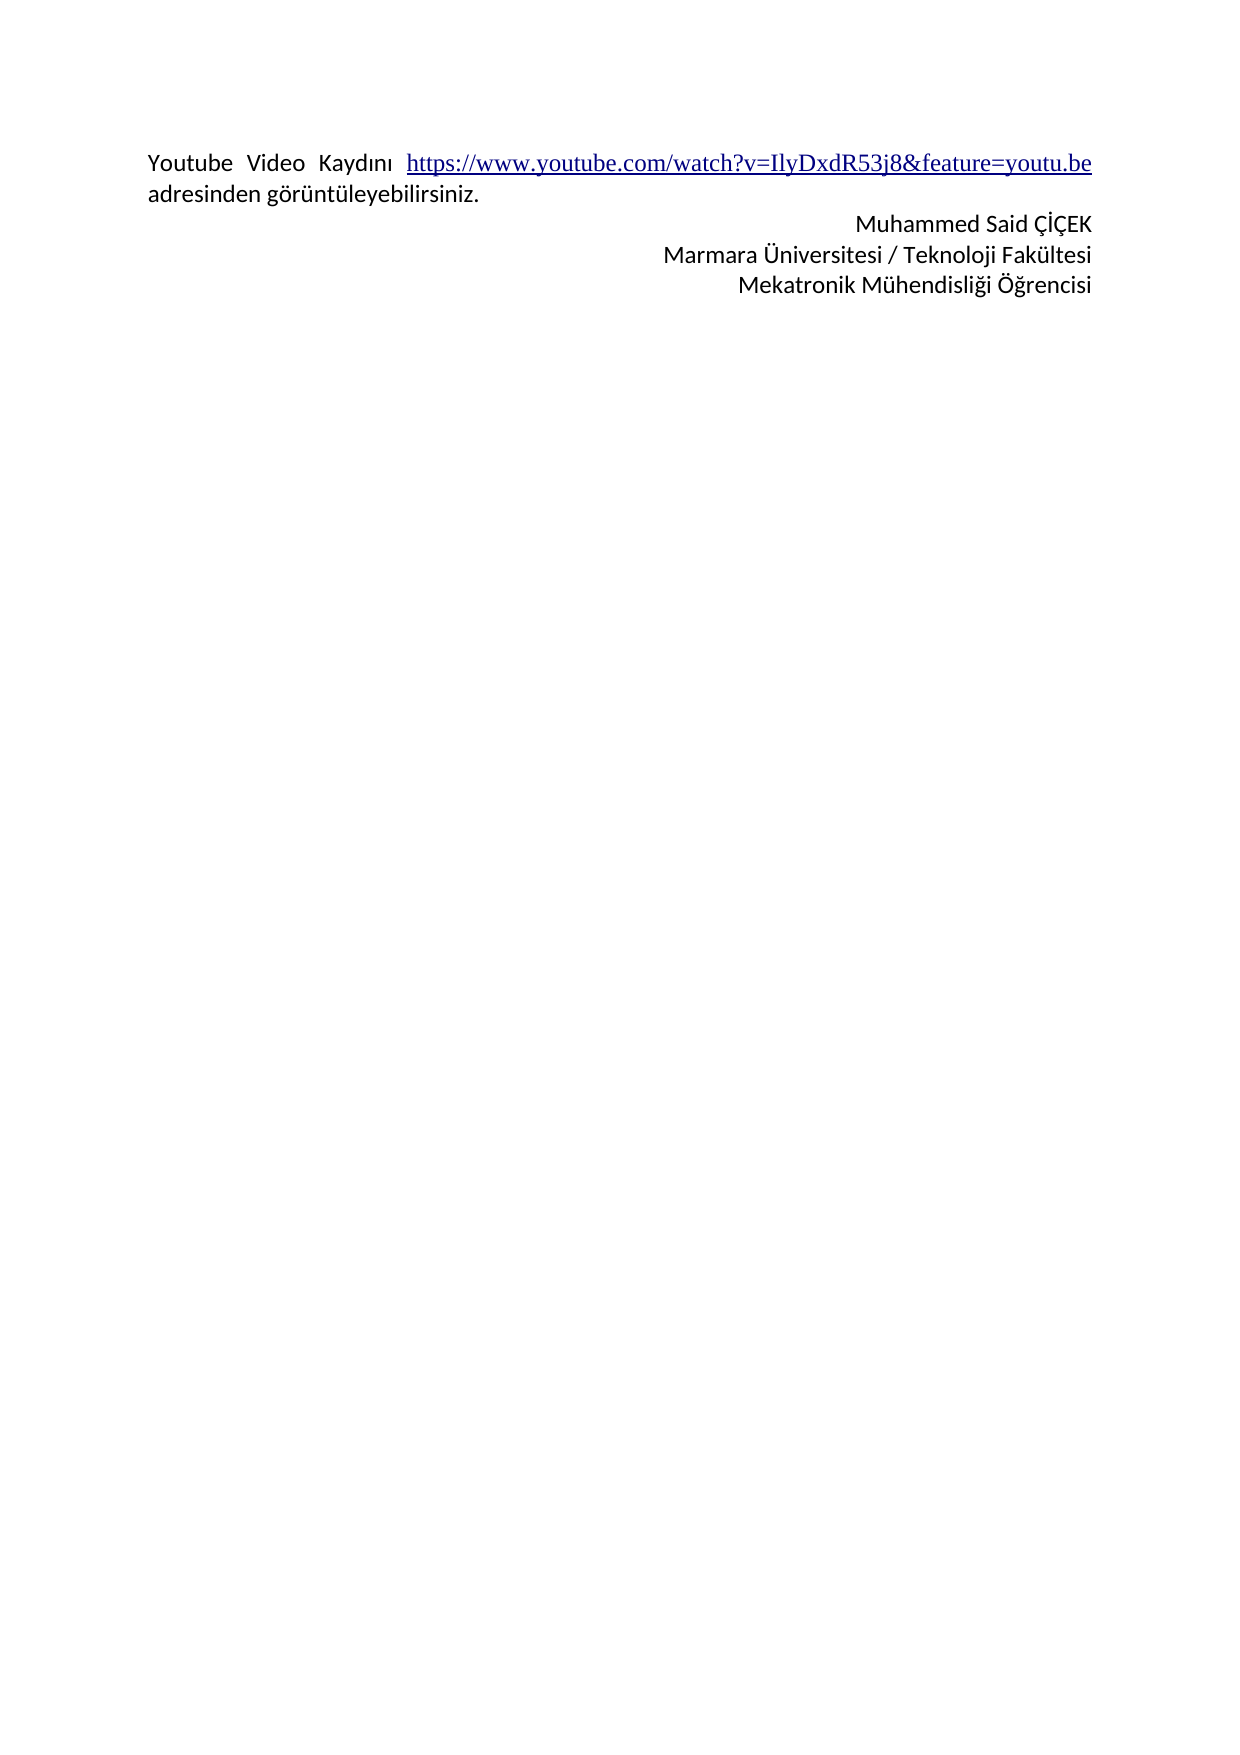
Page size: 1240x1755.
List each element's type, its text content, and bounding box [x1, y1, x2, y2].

text Mekatronik Mühendisliği Öğrencisi [148, 270, 1092, 300]
text Youtube Video Kaydını https://www.youtube.com/watch?v=IlyDxdR53j8&feature=youtu.be adresinden görüntüleyebilirsiniz. [148, 148, 1092, 209]
text Marmara Üniversitesi / Teknoloji Fakültesi [148, 239, 1092, 270]
text Muhammed Said ÇİÇEK [148, 209, 1092, 239]
